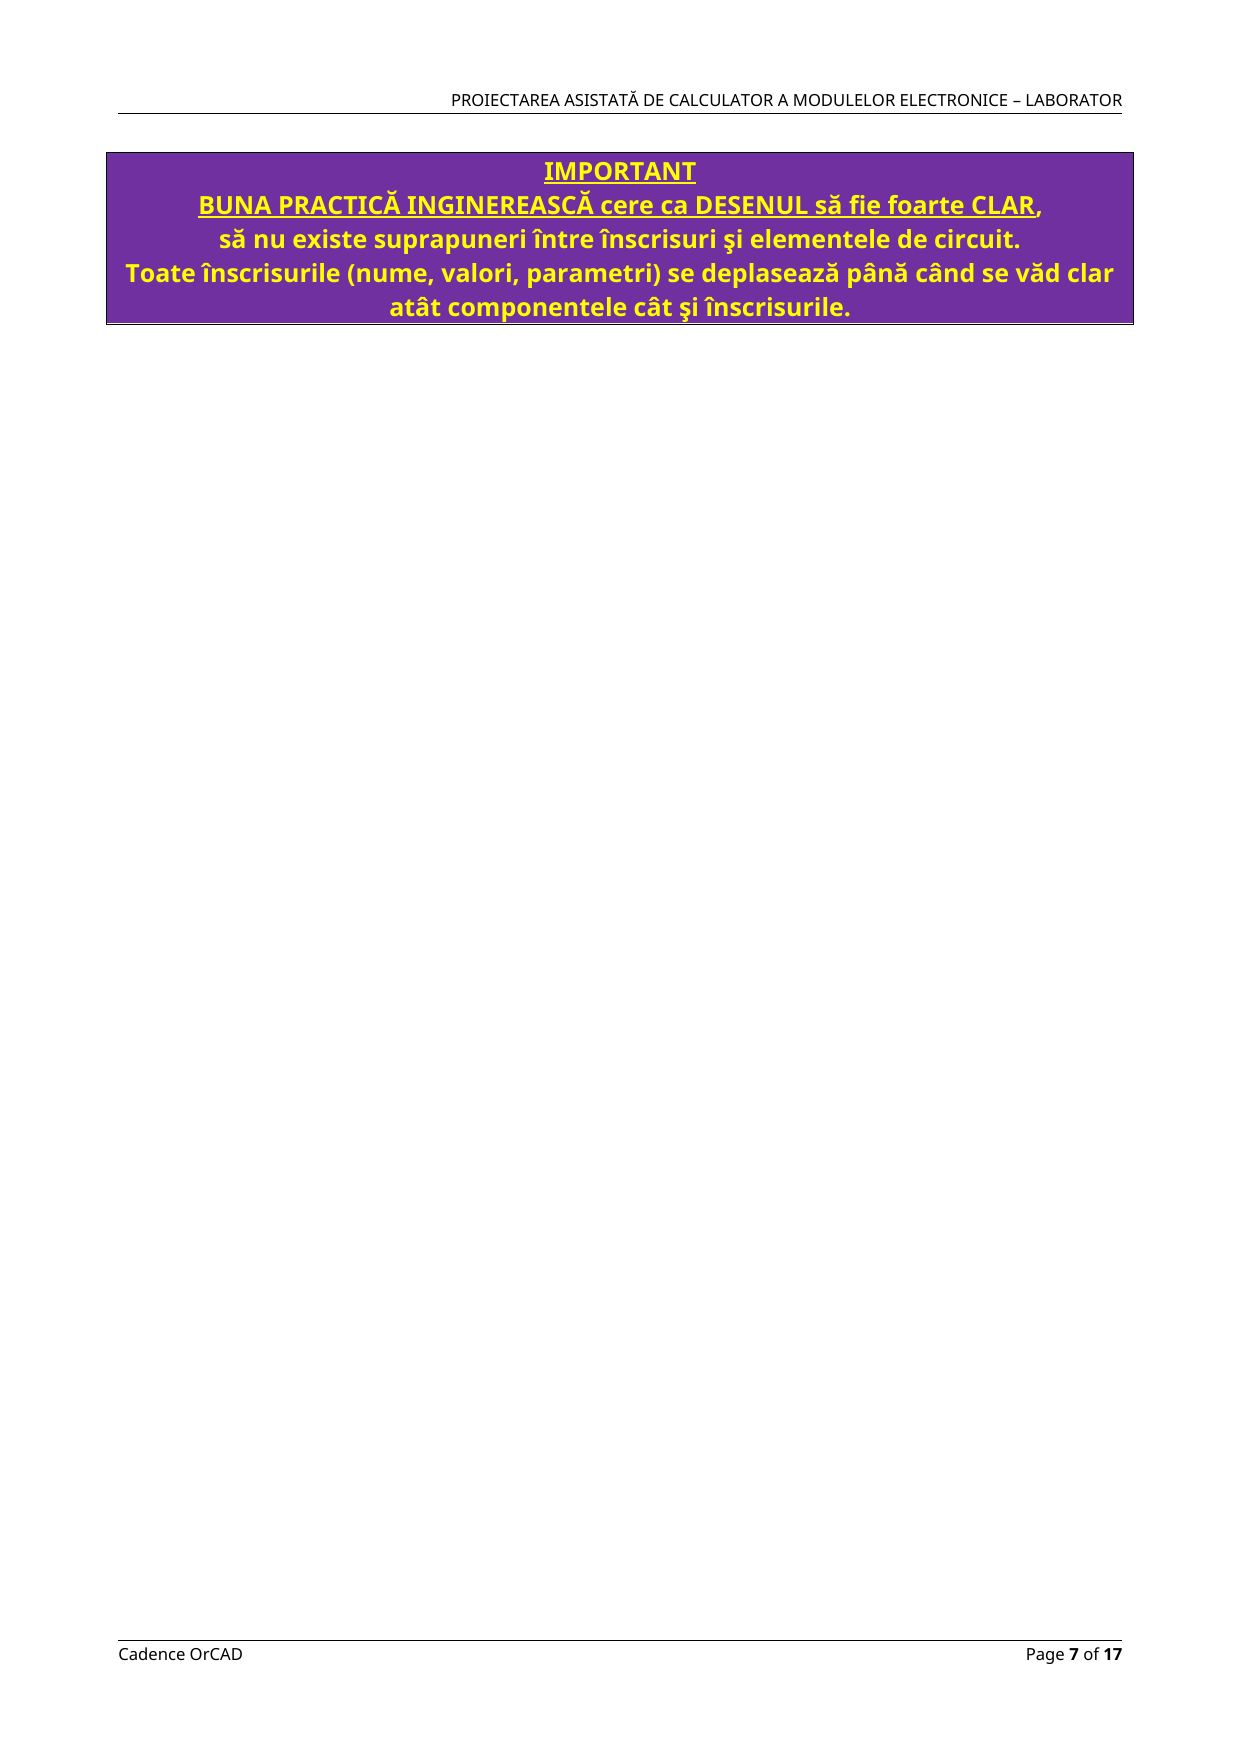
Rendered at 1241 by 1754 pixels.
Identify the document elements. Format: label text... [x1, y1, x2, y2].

table_header IMPORTANT BUNA PRACTICĂ INGINEREASCĂ cere ca DESENUL să fie foarte CLAR, să nu existe suprapuneri între înscrisuri şi elementele de circuit. Toate înscrisurile (nume, valori, parametri) se deplasează până când se văd clar atât componentele cât şi înscrisurile. [107, 153, 1133, 323]
